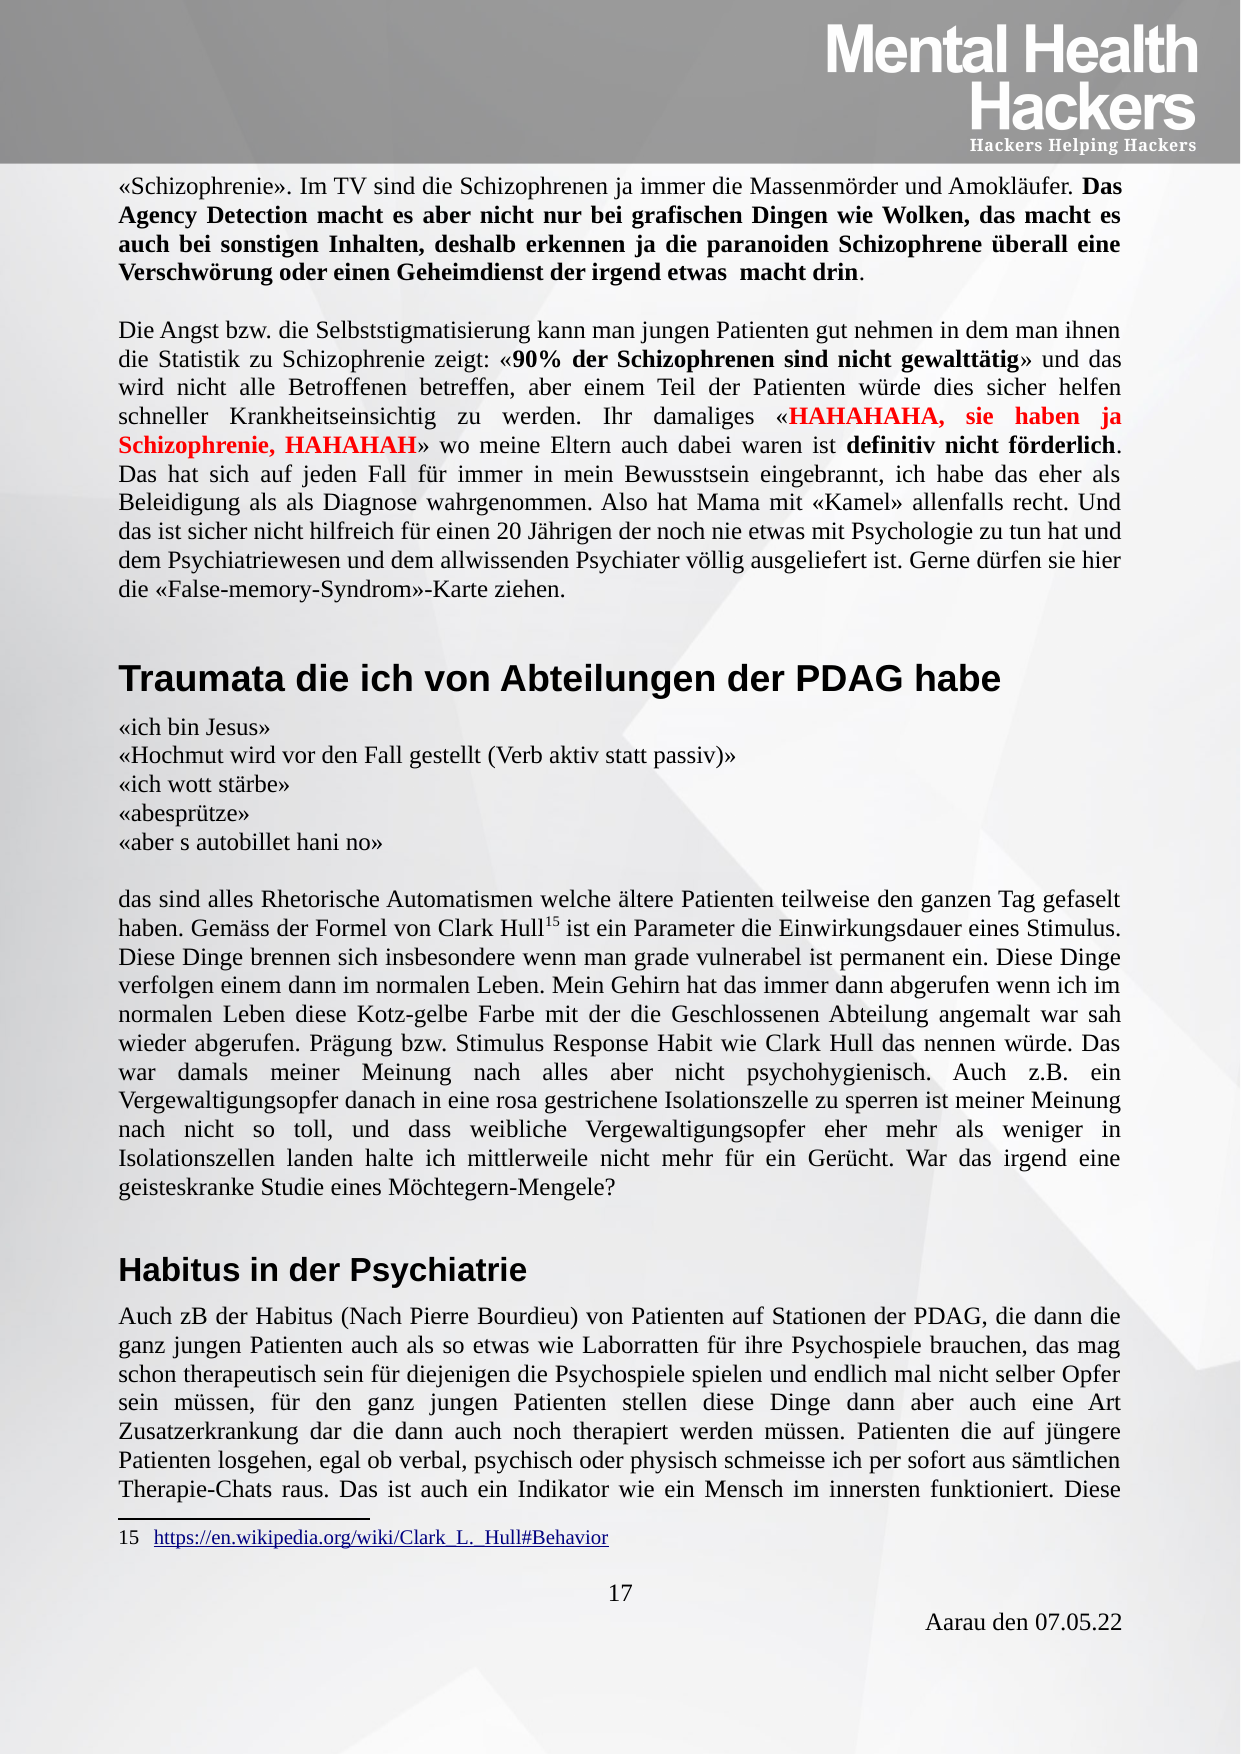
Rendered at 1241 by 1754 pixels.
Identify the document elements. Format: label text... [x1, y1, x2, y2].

text Auch zB der Habitus (Nach Pierre Bourdieu) von Patienten auf Stationen der PDAG, die dann die ganz jungen Patienten auch als so etwas wie Laborratten für ihre Psychospiele brauchen, das mag schon therapeutisch sein für diejenigen die Psychospiele spielen und endlich mal nicht selber Opfer sein müssen, für den ganz jungen Patienten stellen diese Dinge dann aber auch eine Art Zusatzerkrankung dar die dann auch noch therapiert werden müssen. Patienten die auf jüngere Patienten losgehen, egal ob verbal, psychisch oder physisch schmeisse ich per sofort aus sämtlichen Therapie-Chats raus. Das ist auch ein Indikator wie ein Mensch im innersten funktioniert. Diese [118, 1301, 1122, 1502]
text das sind alles Rhetorische Automatismen welche ältere Patienten teilweise den ganzen Tag gefaselt haben. Gemäss der Formel von Clark Hull ist ein Parameter die Einwirkungsdauer eines Stimulus. Diese Dinge brennen sich insbesondere wenn man grade vulnerabel ist permanent ein. Diese Dinge verfolgen einem dann im normalen Leben. Mein Gehirn hat das immer dann abgerufen wenn ich im normalen Leben diese Kotz-gelbe Farbe mit der die Geschlossenen Abteilung angemalt war sah wieder abgerufen. Prägung bzw. Stimulus Response Habit wie Clark Hull das nennen würde. Das war damals meiner Meinung nach alles aber nicht psychohygienisch. Auch z.B. ein Vergewaltigungsopfer danach in eine rosa gestrichene Isolationszelle zu sperren ist meiner Meinung nach nicht so toll, und dass weibliche Vergewaltigungsopfer eher mehr als weniger in Isolationszellen landen halte ich mittlerweile nicht mehr für ein Gerücht. War das irgend eine geisteskranke Studie eines Möchtegern-Mengele? [118, 884, 1122, 1201]
subtitle Traumata die ich von Abteilungen der PDAG habe [118, 656, 1122, 699]
text «abesprütze» [118, 798, 1122, 827]
picture [0, 0, 1241, 1754]
text https://en.wikipedia.org/wiki/Clark_L._Hull#Behavior [118, 1525, 1122, 1549]
text «Hochmut wird vor den Fall gestellt (Verb aktiv statt passiv)» [118, 741, 1122, 769]
text «aber s autobillet hani no» [118, 827, 1122, 856]
subtitle Habitus in der Psychiatrie [118, 1250, 1122, 1289]
text «ich bin Jesus» [118, 712, 1122, 741]
text «ich wott stärbe» [118, 769, 1122, 798]
text «Schizophrenie». Im TV sind die Schizophrenen ja immer die Massenmörder und Amokläufer. Das Agency Detection macht es aber nicht nur bei grafischen Dingen wie Wolken, das macht es auch bei sonstigen Inhalten, deshalb erkennen ja die paranoiden Schizophrene überall eine Verschwörung oder einen Geheimdienst der irgend etwas macht drin. [118, 171, 1122, 286]
text Die Angst bzw. die Selbststigmatisierung kann man jungen Patienten gut nehmen in dem man ihnen die Statistik zu Schizophrenie zeigt: «90% der Schizophrenen sind nicht gewalttätig» und das wird nicht alle Betroffenen betreffen, aber einem Teil der Patienten würde dies sicher helfen schneller Krankheitseinsichtig zu werden. Ihr damaliges «HAHAHAHA, sie haben ja Schizophrenie, HAHAHAH» wo meine Eltern auch dabei waren ist definitiv nicht förderlich. Das hat sich auf jeden Fall für immer in mein Bewusstsein eingebrannt, ich habe das eher als Beleidigung als als Diagnose wahrgenommen. Also hat Mama mit «Kamel» allenfalls recht. Und das ist sicher nicht hilfreich für einen 20 Jährigen der noch nie etwas mit Psychologie zu tun hat und dem Psychiatriewesen und dem allwissenden Psychiater völlig ausgeliefert ist. Gerne dürfen sie hier die «False-memory-Syndrom»-Karte ziehen. [118, 315, 1122, 602]
